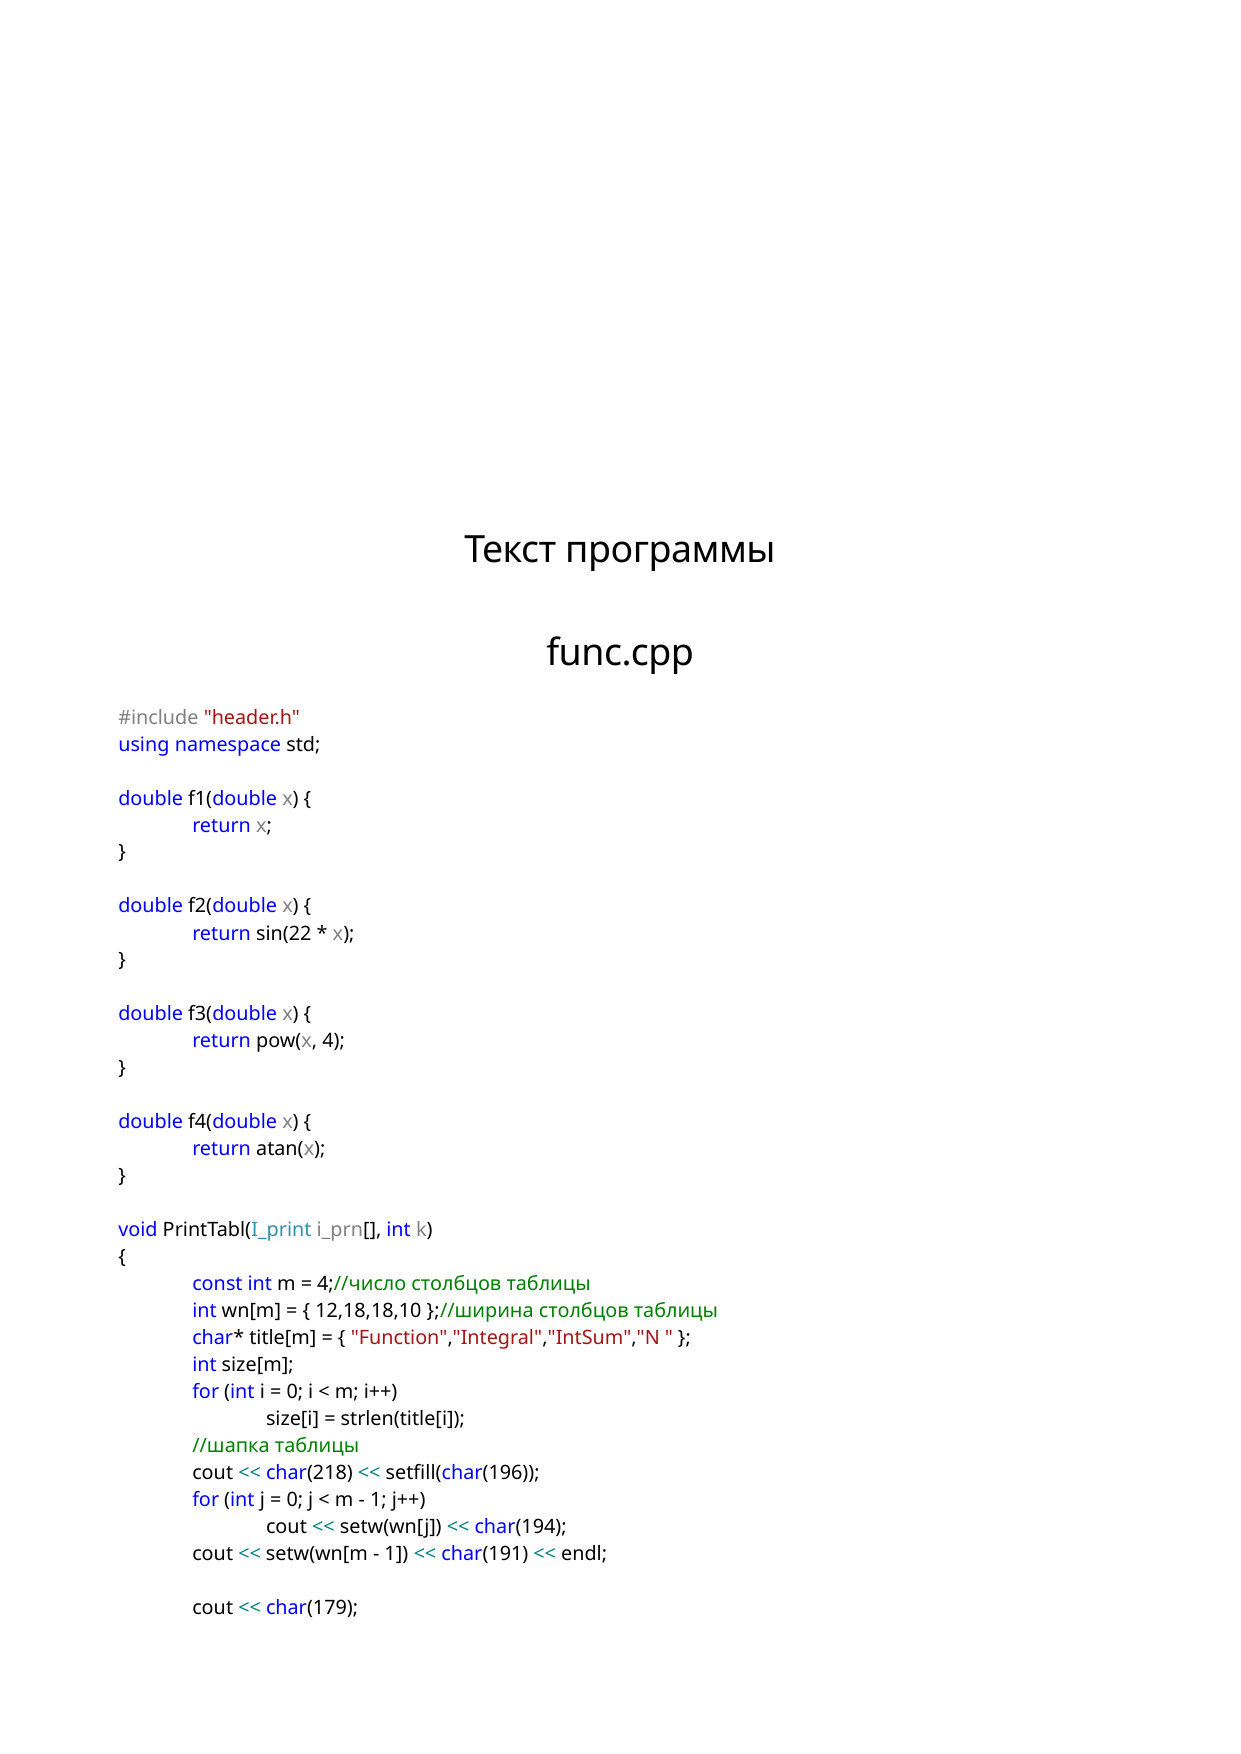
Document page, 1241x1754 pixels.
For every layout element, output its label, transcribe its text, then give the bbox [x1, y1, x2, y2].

text for (int j = 0; j < m - 1; j++) [118, 1485, 1122, 1512]
text using namespace std; [118, 730, 1122, 757]
text void PrintTabl(I_print i_prn[], int k) [118, 1216, 1122, 1242]
text return x; [118, 811, 1122, 838]
text size[i] = strlen(title[i]); [118, 1404, 1122, 1431]
text { [118, 1242, 1122, 1269]
text double f3(double x) { [118, 1000, 1122, 1027]
text #include "header.h" [118, 703, 1122, 730]
text } [118, 838, 1122, 865]
text //шапка таблицы [118, 1431, 1122, 1458]
text func.cpp [118, 625, 1122, 676]
text cout << setw(wn[j]) << char(194); [118, 1512, 1122, 1539]
text cout << char(179); [118, 1593, 1122, 1620]
text } [118, 1054, 1122, 1081]
text return atan(x); [118, 1134, 1122, 1162]
text double f1(double x) { [118, 784, 1122, 811]
text char* title[m] = { "Function","Integral","IntSum","N " }; [118, 1323, 1122, 1350]
text for (int i = 0; i < m; i++) [118, 1377, 1122, 1404]
text } [118, 946, 1122, 973]
text Текст программы [118, 523, 1122, 574]
text cout << setw(wn[m - 1]) << char(191) << endl; [118, 1539, 1122, 1566]
text const int m = 4;//число столбцов таблицы [118, 1269, 1122, 1296]
text double f4(double x) { [118, 1108, 1122, 1134]
text int size[m]; [118, 1350, 1122, 1377]
text } [118, 1162, 1122, 1188]
text cout << char(218) << setfill(char(196)); [118, 1458, 1122, 1485]
text double f2(double x) { [118, 892, 1122, 919]
text return pow(x, 4); [118, 1027, 1122, 1054]
text int wn[m] = { 12,18,18,10 };//ширина столбцов таблицы [118, 1296, 1122, 1323]
text return sin(22 * x); [118, 919, 1122, 946]
